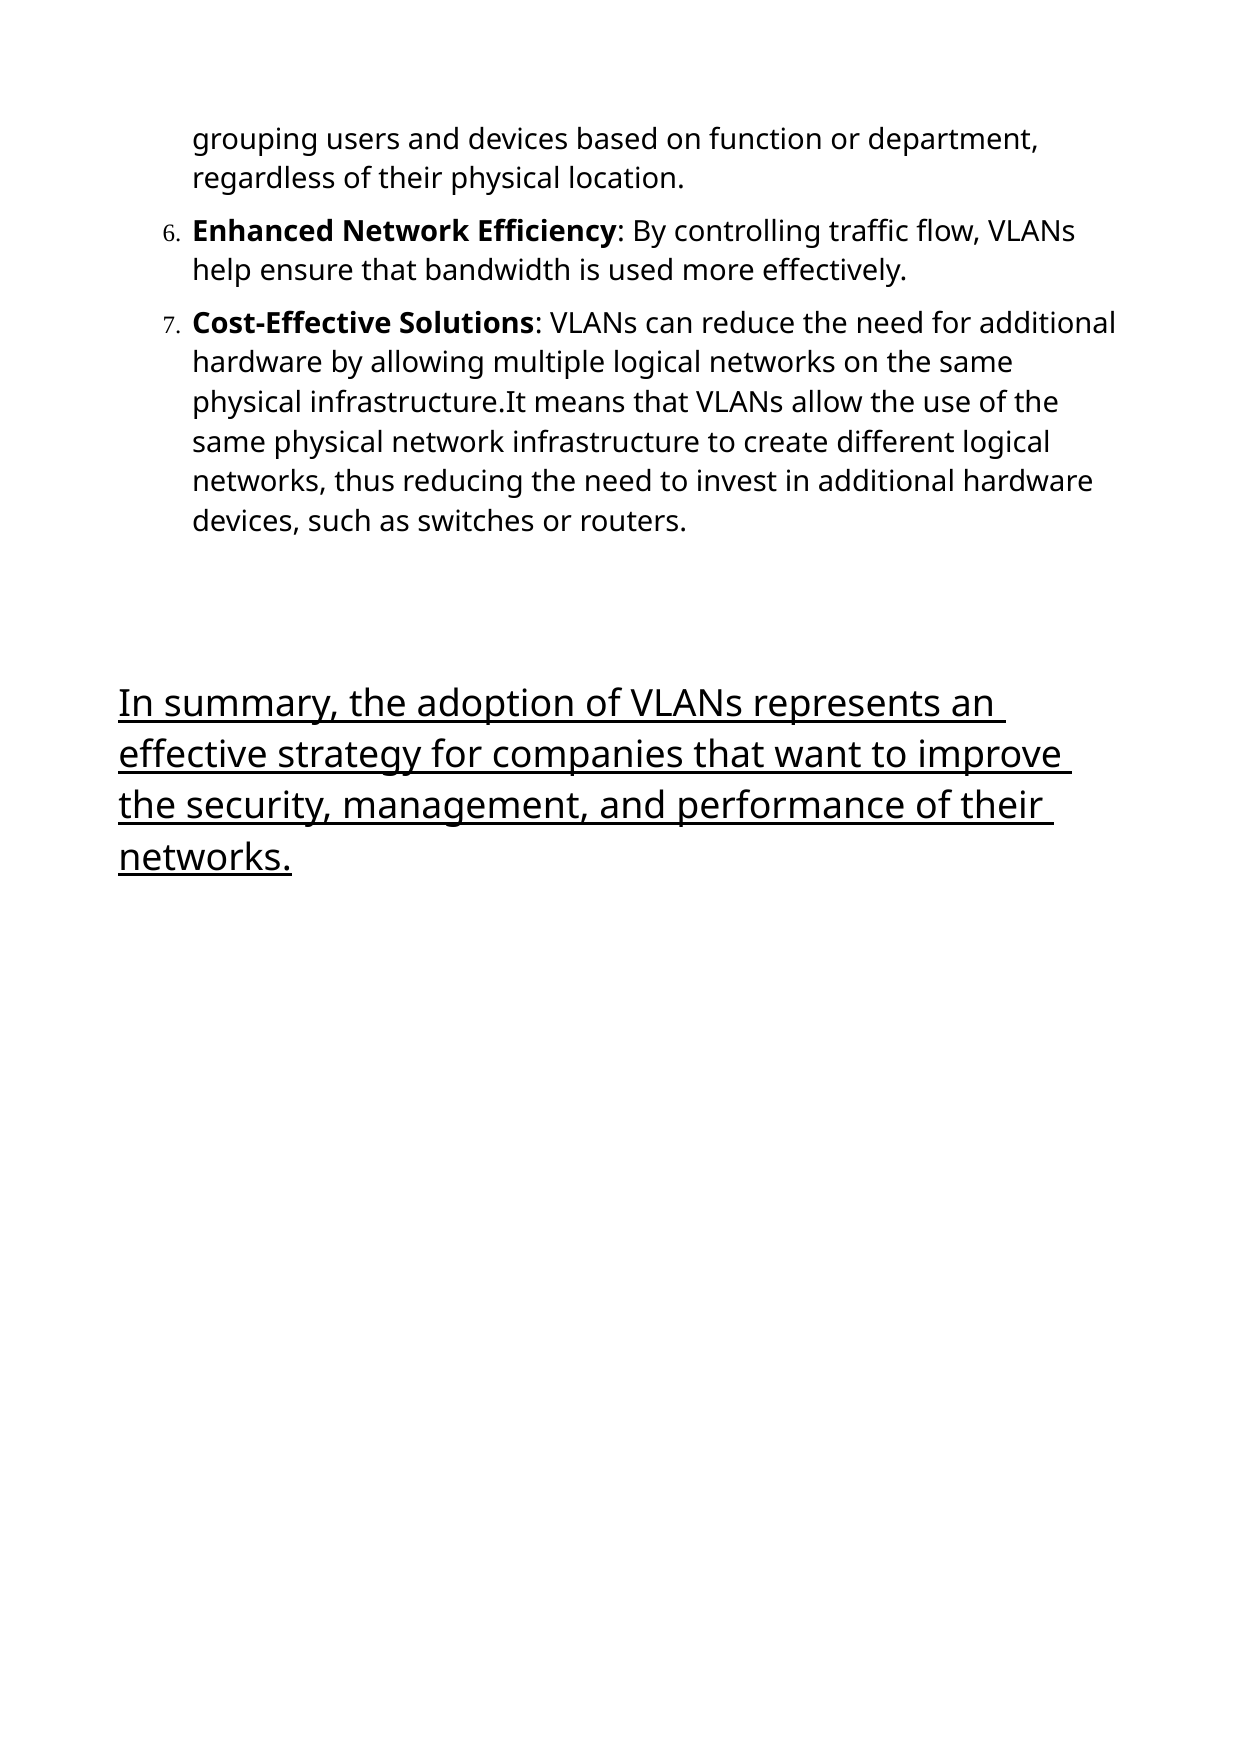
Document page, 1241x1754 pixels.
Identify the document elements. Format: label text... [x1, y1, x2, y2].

text In summary, the adoption of VLANs represents an effective strategy for companies that want to improve the security, management, and performance of their networks. [118, 677, 1122, 881]
list grouping users and devices based on function or department, regardless of their physical location. [162, 118, 1122, 197]
list Enhanced Network Efficiency: By controlling traffic flow, VLANs help ensure that bandwidth is used more effectively. [162, 210, 1122, 289]
list Cost-Effective Solutions: VLANs can reduce the need for additional hardware by allowing multiple logical networks on the same physical infrastructure.It means that VLANs allow the use of the same physical network infrastructure to create different logical networks, thus reducing the need to invest in additional hardware devices, such as switches or routers. [162, 302, 1122, 540]
